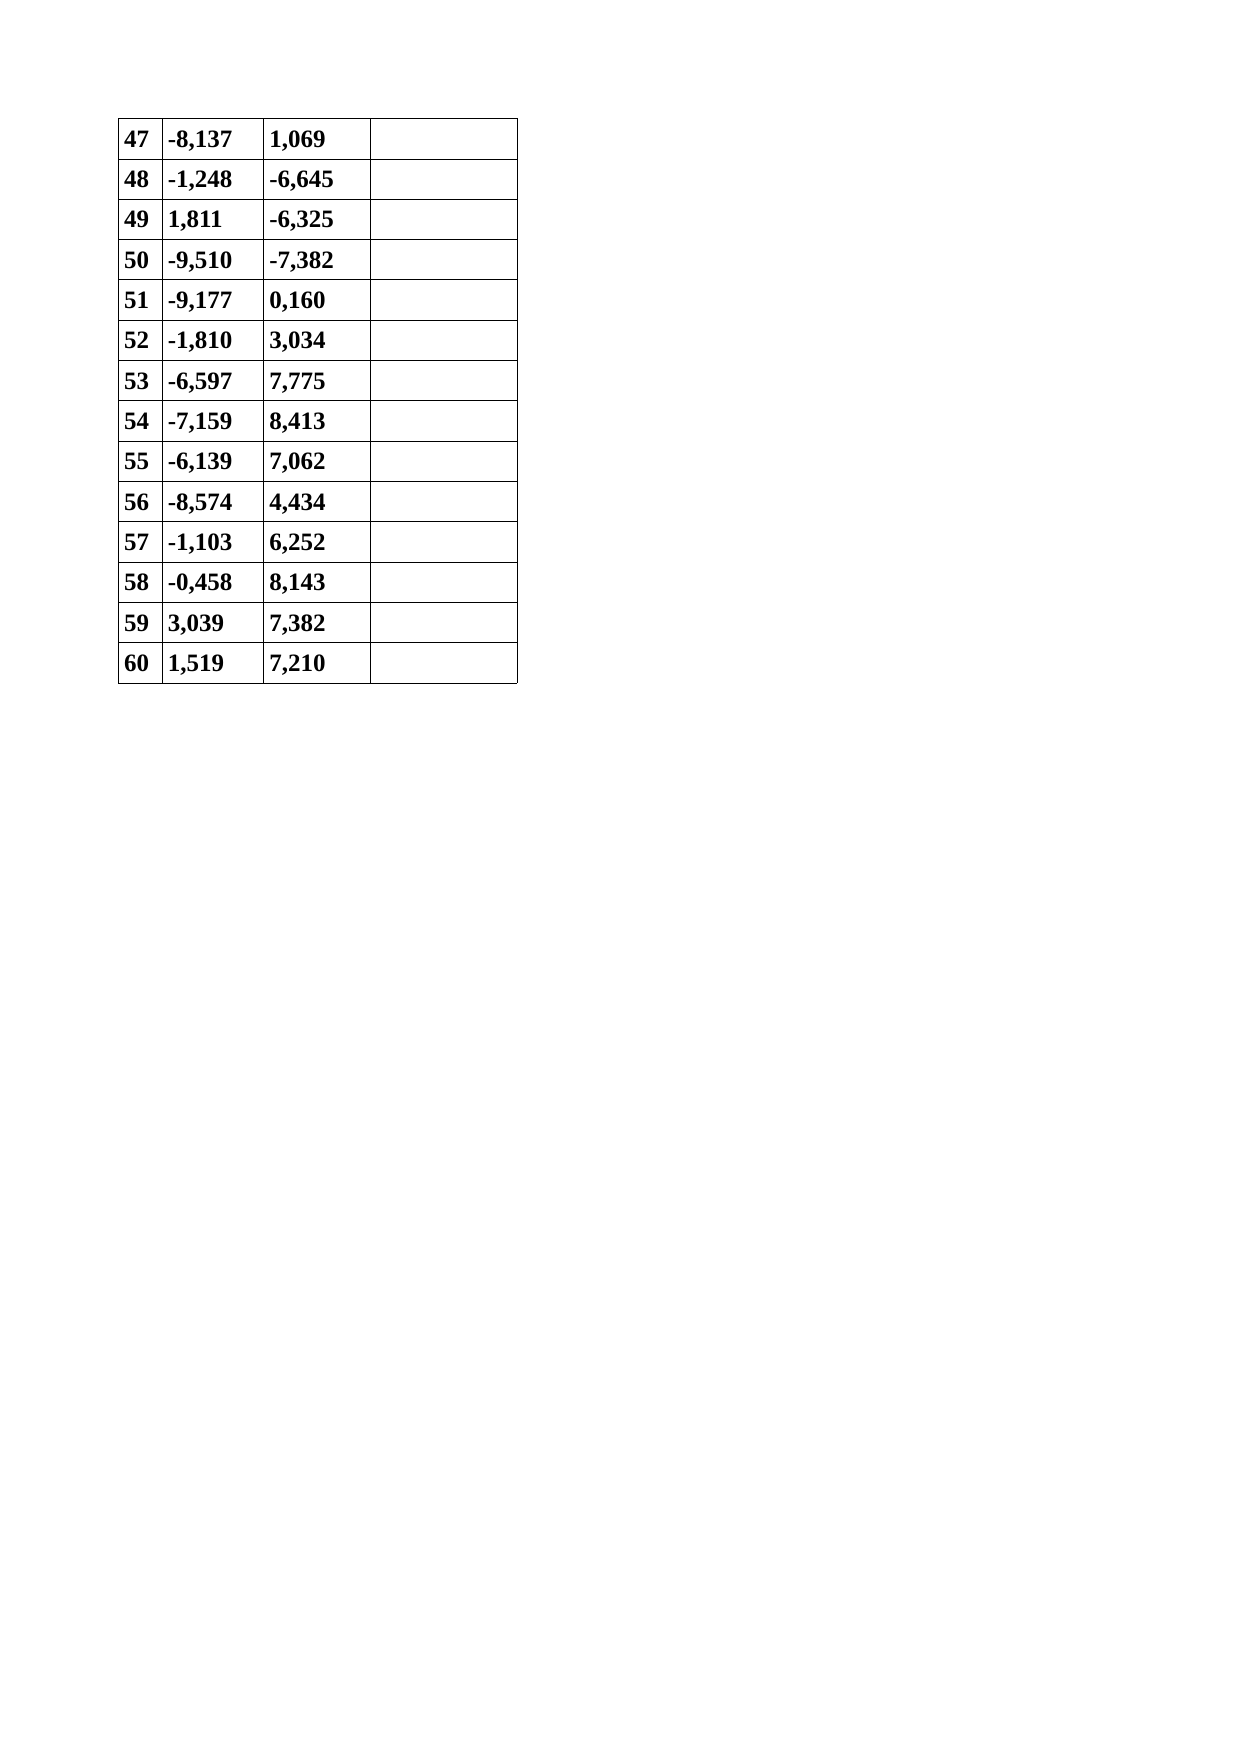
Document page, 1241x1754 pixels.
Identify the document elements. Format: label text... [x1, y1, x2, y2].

table_cell -1,248 [163, 160, 263, 199]
table_cell [371, 280, 517, 320]
table_cell 7,062 [264, 442, 370, 481]
table_cell -1,103 [163, 522, 263, 562]
table_cell 47 [119, 119, 162, 158]
table_cell [371, 442, 517, 481]
table_cell 8,143 [264, 563, 370, 602]
table_cell 57 [119, 522, 162, 562]
table_cell -6,139 [163, 442, 263, 481]
table_cell 60 [119, 643, 162, 682]
table_cell 51 [119, 280, 162, 320]
table_cell 6,252 [264, 522, 370, 562]
table_cell 50 [119, 240, 162, 279]
table_cell 49 [119, 200, 162, 239]
table_cell 48 [119, 160, 162, 199]
table_cell 0,160 [264, 280, 370, 320]
table_cell -9,510 [163, 240, 263, 279]
table_cell 1,811 [163, 200, 263, 239]
table_cell [371, 522, 517, 562]
table_cell -6,597 [163, 361, 263, 400]
table_cell [371, 563, 517, 602]
table_cell -9,177 [163, 280, 263, 320]
table_cell 56 [119, 482, 162, 521]
table_cell [371, 240, 517, 279]
table_cell [371, 200, 517, 239]
table_cell 7,775 [264, 361, 370, 400]
table_cell [371, 643, 517, 682]
table_cell [371, 401, 517, 441]
table_cell 58 [119, 563, 162, 602]
table_cell -6,325 [264, 200, 370, 239]
table_cell [371, 321, 517, 360]
table_cell 59 [119, 603, 162, 642]
table_cell -7,382 [264, 240, 370, 279]
table_cell 8,413 [264, 401, 370, 441]
table_cell -8,574 [163, 482, 263, 521]
table_cell 3,039 [163, 603, 263, 642]
table_cell -8,137 [163, 119, 263, 158]
table_cell 54 [119, 401, 162, 441]
table_cell 4,434 [264, 482, 370, 521]
table_cell [371, 482, 517, 521]
table_cell [371, 119, 517, 158]
table_cell 7,210 [264, 643, 370, 682]
table_cell -1,810 [163, 321, 263, 360]
table_cell [371, 361, 517, 400]
table_cell -7,159 [163, 401, 263, 441]
table_cell [371, 603, 517, 642]
table_cell 1,519 [163, 643, 263, 682]
table_cell 55 [119, 442, 162, 481]
table_cell 3,034 [264, 321, 370, 360]
table_cell 1,069 [264, 119, 370, 158]
table_cell -6,645 [264, 160, 370, 199]
table_cell 7,382 [264, 603, 370, 642]
table_cell [371, 160, 517, 199]
table_cell -0,458 [163, 563, 263, 602]
table_cell 53 [119, 361, 162, 400]
table_cell 52 [119, 321, 162, 360]
